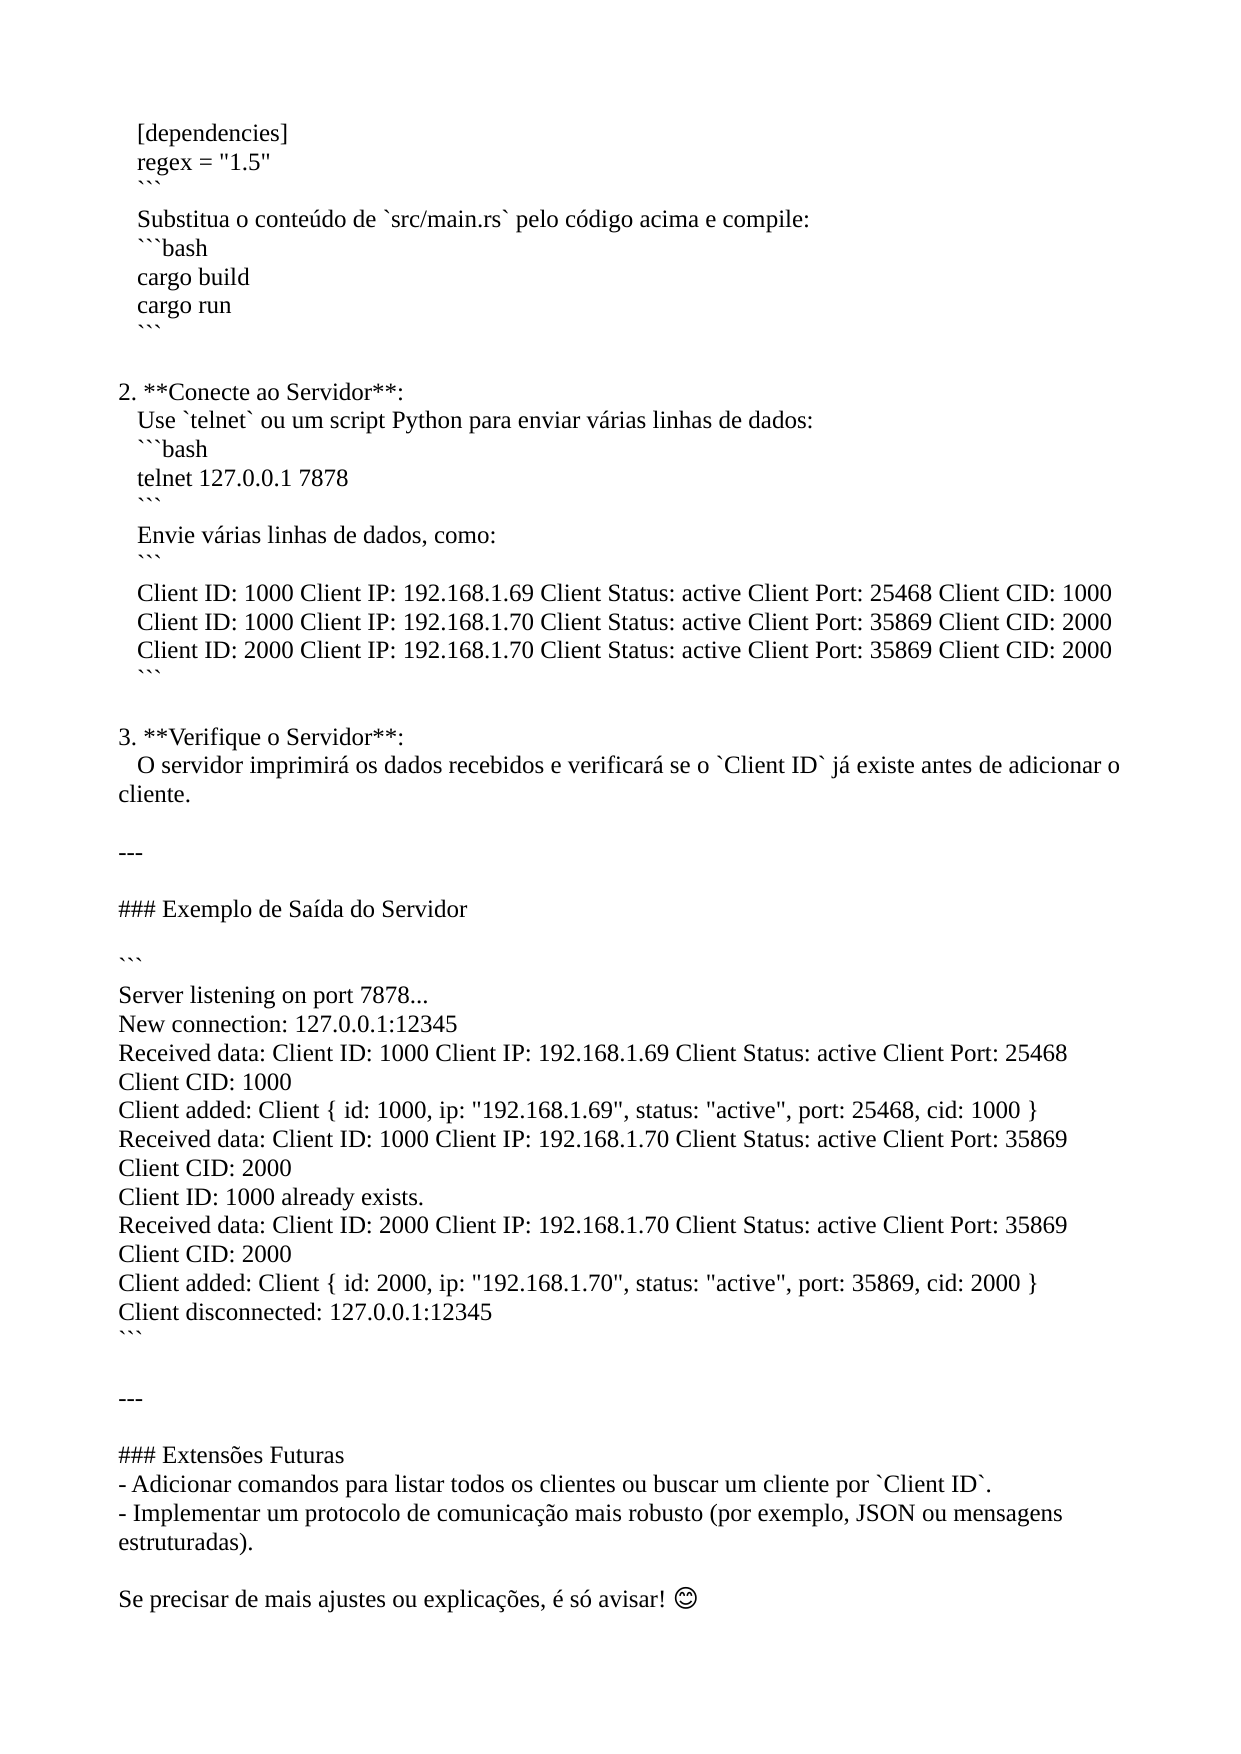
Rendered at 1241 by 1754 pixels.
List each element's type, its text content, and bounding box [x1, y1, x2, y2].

text Received data: Client ID: 1000 Client IP: 192.168.1.69 Client Status: active Client Port: 25468 Client CID: 1000 [118, 1038, 1122, 1096]
text - Adicionar comandos para listar todos os clientes ou buscar um cliente por `Client ID`. [118, 1469, 1122, 1498]
text Client disconnected: 127.0.0.1:12345 [118, 1297, 1122, 1326]
text ``` [118, 549, 1122, 578]
text O servidor imprimirá os dados recebidos e verificará se o `Client ID` já existe antes de adicionar o cliente. [118, 751, 1122, 808]
text cargo run [118, 291, 1122, 319]
text Client ID: 1000 Client IP: 192.168.1.69 Client Status: active Client Port: 25468 Client CID: 1000 [118, 578, 1122, 607]
text ```bash [118, 233, 1122, 262]
text 3. **Verifique o Servidor**: [118, 722, 1122, 751]
text Substitua o conteúdo de `src/main.rs` pelo código acima e compile: [118, 204, 1122, 233]
text Client added: Client { id: 2000, ip: "192.168.1.70", status: "active", port: 35869, cid: 2000 } [118, 1268, 1122, 1297]
text [dependencies] [118, 118, 1122, 147]
text ``` [118, 1326, 1122, 1354]
text Client ID: 2000 Client IP: 192.168.1.70 Client Status: active Client Port: 35869 Client CID: 2000 [118, 636, 1122, 664]
text 2. **Conecte ao Servidor**: [118, 377, 1122, 406]
text Received data: Client ID: 1000 Client IP: 192.168.1.70 Client Status: active Client Port: 35869 Client CID: 2000 [118, 1124, 1122, 1182]
text New connection: 127.0.0.1:12345 [118, 1009, 1122, 1038]
text telnet 127.0.0.1 7878 [118, 463, 1122, 492]
text ``` [118, 319, 1122, 348]
text ```bash [118, 434, 1122, 463]
text ``` [118, 492, 1122, 521]
text --- [118, 837, 1122, 866]
text Use `telnet` ou um script Python para enviar várias linhas de dados: [118, 406, 1122, 434]
text Envie várias linhas de dados, como: [118, 521, 1122, 549]
text cargo build [118, 262, 1122, 291]
text ### Extensões Futuras [118, 1441, 1122, 1469]
text Server listening on port 7878... [118, 981, 1122, 1009]
text regex = "1.5" [118, 147, 1122, 176]
text ### Exemplo de Saída do Servidor [118, 894, 1122, 923]
text Se precisar de mais ajustes ou explicações, é só avisar! 😊 [118, 1584, 1122, 1613]
text ``` [118, 176, 1122, 204]
text Received data: Client ID: 2000 Client IP: 192.168.1.70 Client Status: active Client Port: 35869 Client CID: 2000 [118, 1211, 1122, 1268]
text Client added: Client { id: 1000, ip: "192.168.1.69", status: "active", port: 25468, cid: 1000 } [118, 1096, 1122, 1124]
text Client ID: 1000 Client IP: 192.168.1.70 Client Status: active Client Port: 35869 Client CID: 2000 [118, 607, 1122, 636]
text ``` [118, 952, 1122, 981]
text --- [118, 1383, 1122, 1412]
text Client ID: 1000 already exists. [118, 1182, 1122, 1211]
text ``` [118, 664, 1122, 693]
text - Implementar um protocolo de comunicação mais robusto (por exemplo, JSON ou mensagens estruturadas). [118, 1498, 1122, 1556]
